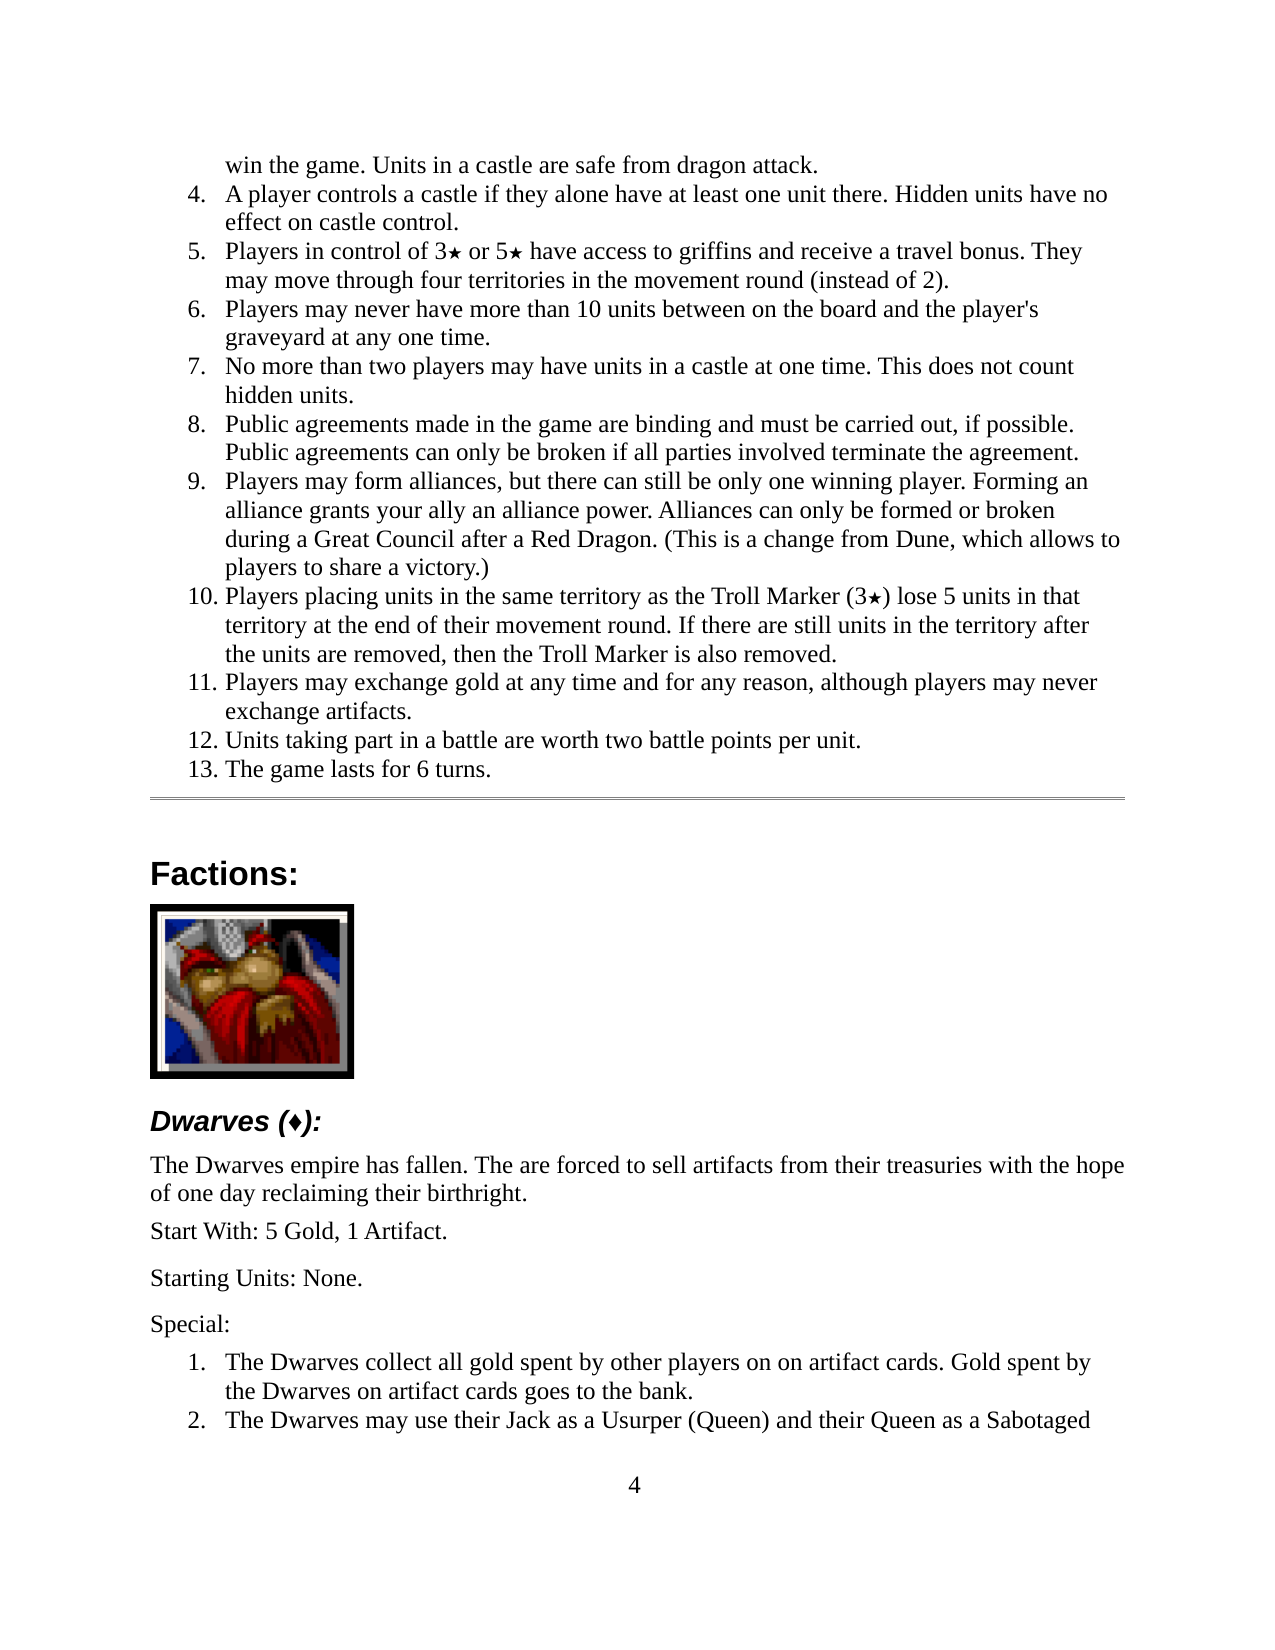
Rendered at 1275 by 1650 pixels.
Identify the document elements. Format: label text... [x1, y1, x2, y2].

text Start With: 5 Gold, 1 Artifact. [150, 1216, 1125, 1245]
list The Dwarves collect all gold spent by other players on on artifact cards. Gold spent by the Dwarves on artifact cards goes to the bank. [187, 1347, 1125, 1405]
list A player controls a castle if they alone have at least one unit there. Hidden units have no effect on castle control. [187, 179, 1125, 236]
list No more than two players may have units in a castle at one time. This does not count hidden units. [187, 351, 1125, 409]
list win the game. Units in a castle are safe from dragon attack. [187, 150, 1125, 179]
list The Dwarves may use their Jack as a Usurper (Queen) and their Queen as a Sabotaged [187, 1405, 1125, 1433]
list The game lasts for 6 turns. [187, 754, 1125, 782]
picture [150, 904, 355, 1079]
text Starting Units: None. [150, 1263, 1125, 1292]
list Players may never have more than 10 units between on the board and the player's graveyard at any one time. [187, 294, 1125, 351]
text The Dwarves empire has fallen. The are forced to sell artifacts from their treasuries with the hope of one day reclaiming their birthright. [150, 1150, 1125, 1207]
list Players placing units in the same territory as the Troll Marker (3★) lose 5 units in that territory at the end of their movement round. If there are still units in the territory after the units are removed, then the Troll Marker is also removed. [187, 581, 1125, 667]
list Public agreements made in the game are binding and must be carried out, if possible. Public agreements can only be broken if all parties involved terminate the agreement. [187, 409, 1125, 466]
list Units taking part in a battle are worth two battle points per unit. [187, 725, 1125, 754]
list Players may exchange gold at any time and for any reason, although players may never exchange artifacts. [187, 667, 1125, 725]
list Players may form alliances, but there can still be only one winning player. Forming an alliance grants your ally an alliance power. Alliances can only be formed or broken during a Great Council after a Red Dragon. (This is a change from Dune, which allows to players to share a victory.) [187, 466, 1125, 581]
list Players in control of 3★ or 5★ have access to griffins and receive a travel bonus. They may move through four territories in the movement round (instead of 2). [187, 236, 1125, 294]
subtitle Factions: [150, 854, 1125, 892]
text Special: [150, 1309, 1125, 1338]
subtitle Dwarves (♦): [150, 1104, 1125, 1137]
